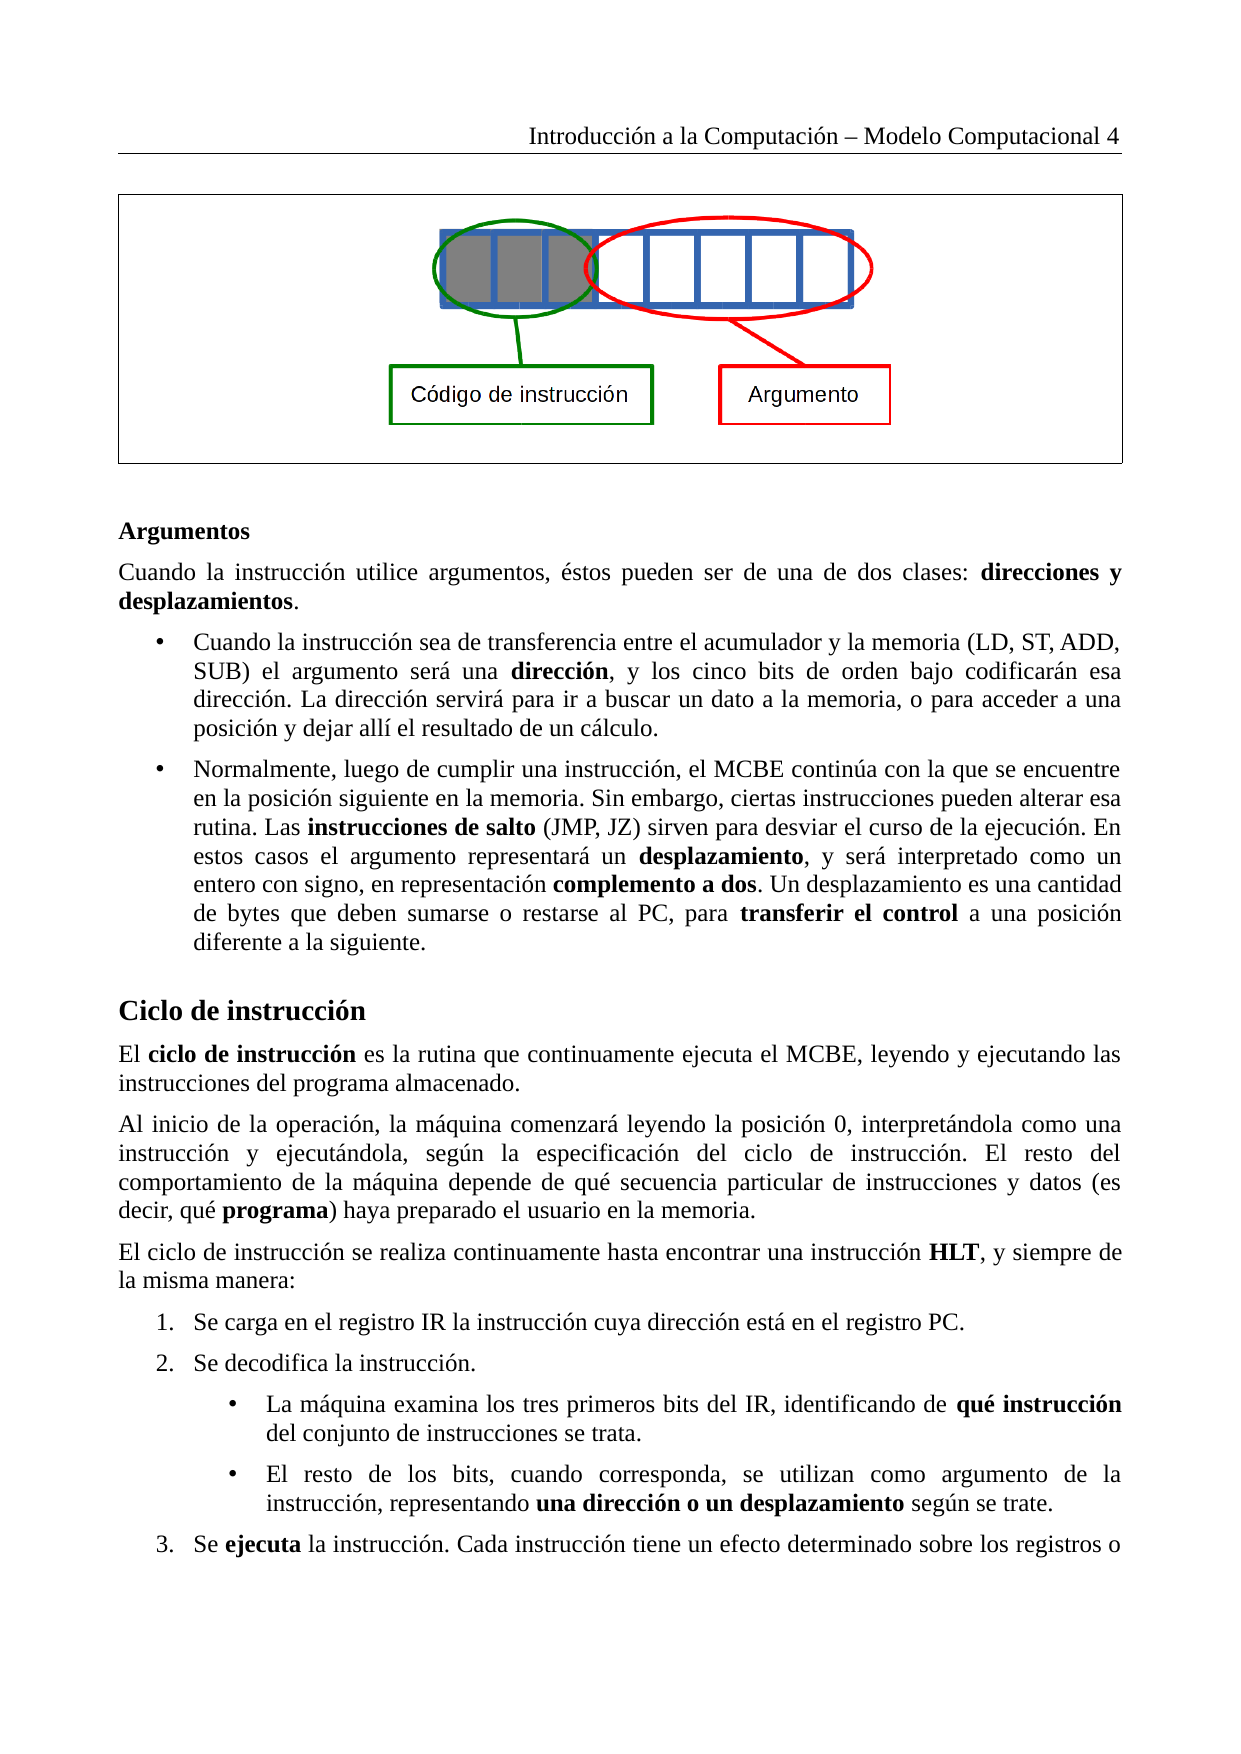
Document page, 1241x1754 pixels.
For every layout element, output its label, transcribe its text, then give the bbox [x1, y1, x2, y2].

list El resto de los bits, cuando corresponda, se utilizan como argumento de la instrucción, representando una dirección o un desplazamiento según se trate. [228, 1459, 1122, 1517]
text El ciclo de instrucción es la rutina que continuamente ejecuta el MCBE, leyendo y ejecutando las instrucciones del programa almacenado. [118, 1039, 1122, 1097]
text Cuando la instrucción utilice argumentos, éstos pueden ser de una de dos clases: direcciones y desplazamientos. [118, 557, 1122, 614]
list Se ejecuta la instrucción. Cada instrucción tiene un efecto determinado sobre los registros o [156, 1529, 1122, 1558]
list Normalmente, luego de cumplir una instrucción, el MCBE continúa con la que se encuentre en la posición siguiente en la memoria. Sin embargo, ciertas instrucciones pueden alterar esa rutina. Las instrucciones de salto (JMP, JZ) sirven para desviar el curso de la ejecución. En estos casos el argumento representará un desplazamiento, y será interpretado como un entero con signo, en representación complemento a dos. Un desplazamiento es una cantidad de bytes que deben sumarse o restarse al PC, para transferir el control a una posición diferente a la siguiente. [156, 754, 1122, 956]
list Cuando la instrucción sea de transferencia entre el acumulador y la memoria (LD, ST, ADD, SUB) el argumento será una dirección, y los cinco bits de orden bajo codificarán esa dirección. La dirección servirá para ir a buscar un dato a la memoria, o para acceder a una posición y dejar allí el resultado de un cálculo. [156, 627, 1122, 742]
list Se decodifica la instrucción. [156, 1348, 1122, 1377]
picture [386, 213, 891, 425]
subtitle Ciclo de instrucción [118, 993, 1122, 1027]
list La máquina examina los tres primeros bits del IR, identificando de qué instrucción del conjunto de instrucciones se trata. [228, 1389, 1122, 1447]
text Argumentos [118, 516, 1122, 544]
text Al inicio de la operación, la máquina comenzará leyendo la posición 0, interpretándola como una instrucción y ejecutándola, según la especificación del ciclo de instrucción. El resto del comportamiento de la máquina depende de qué secuencia particular de instrucciones y datos (es decir, qué programa) haya preparado el usuario en la memoria. [118, 1109, 1122, 1224]
list Se carga en el registro IR la instrucción cuya dirección está en el registro PC. [156, 1307, 1122, 1336]
text El ciclo de instrucción se realiza continuamente hasta encontrar una instrucción HLT, y siempre de la misma manera: [118, 1237, 1122, 1294]
